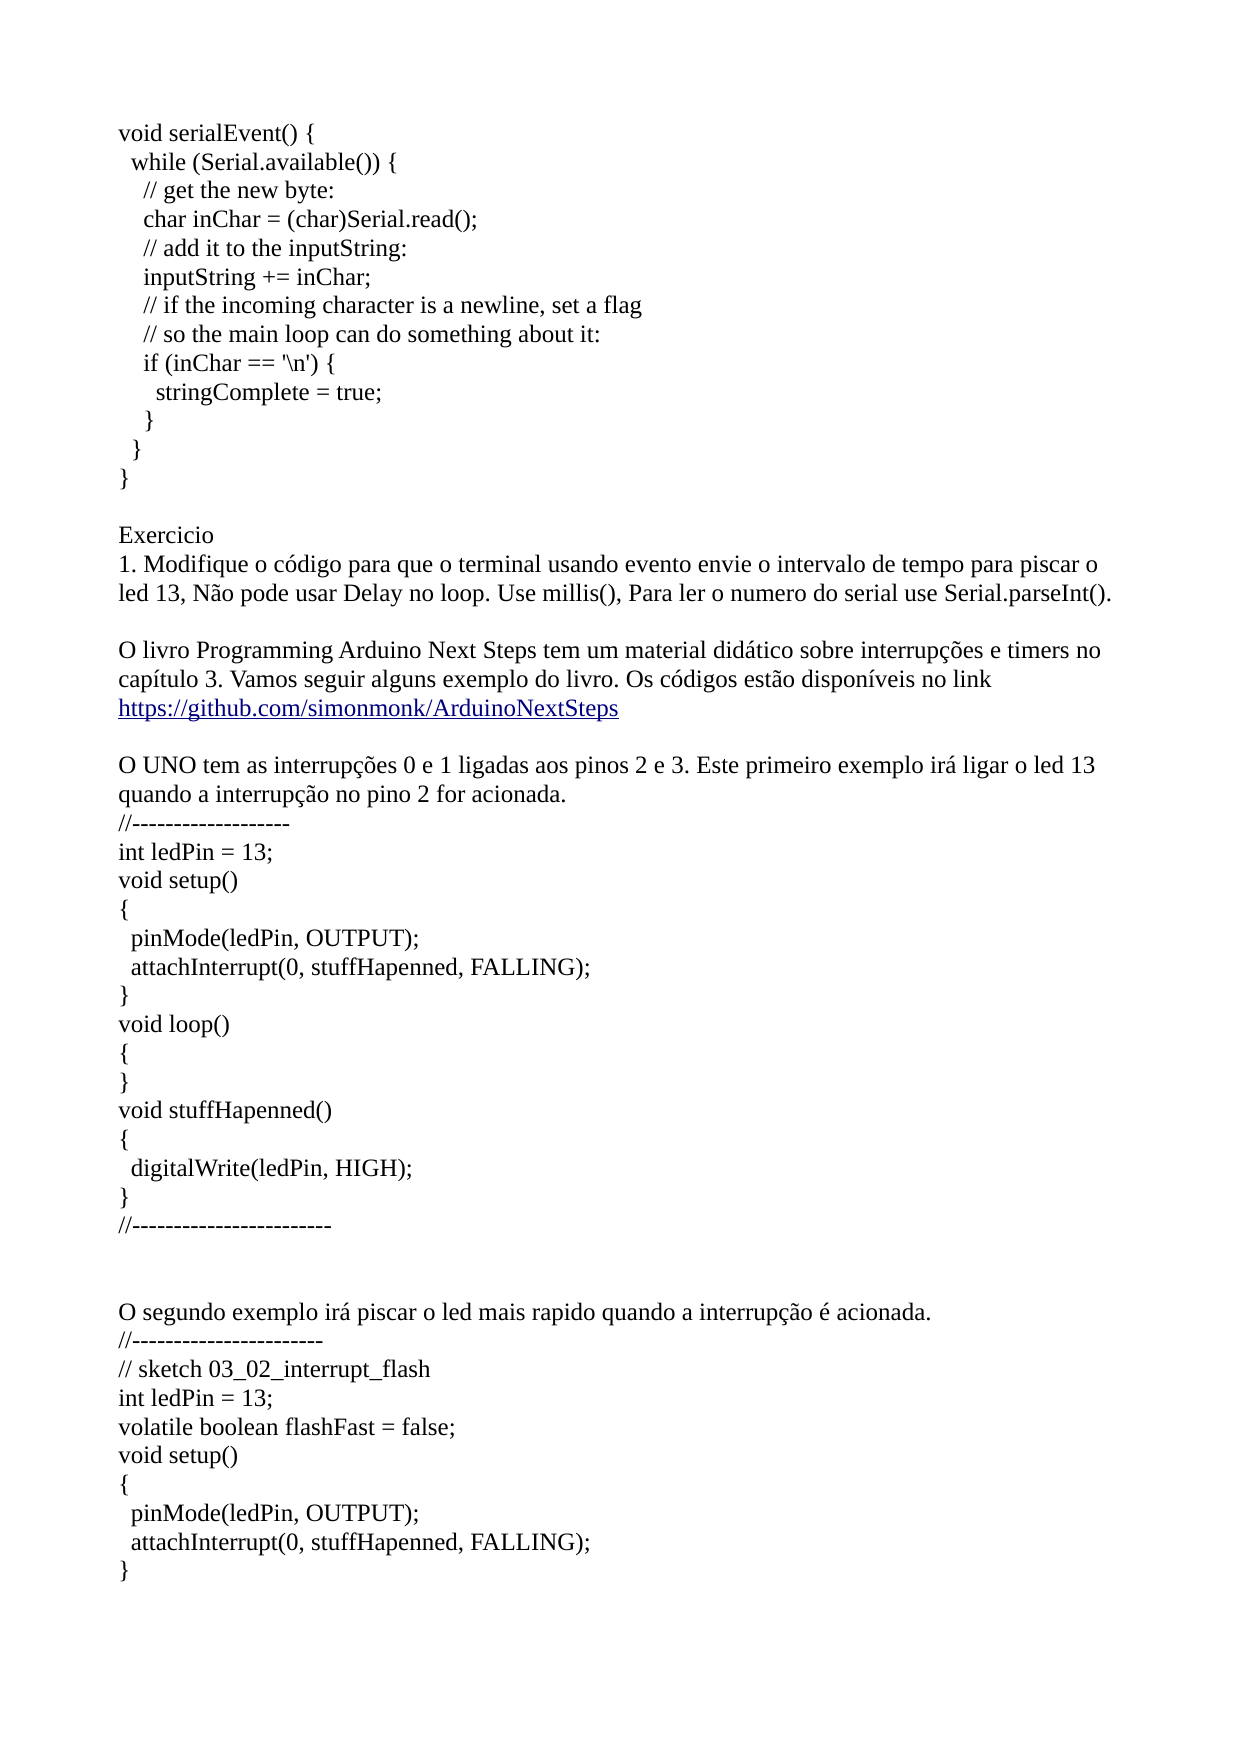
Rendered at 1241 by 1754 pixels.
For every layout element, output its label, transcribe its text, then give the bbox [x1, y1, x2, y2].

text //------------------------ [118, 1211, 1122, 1239]
text attachInterrupt(0, stuffHapenned, FALLING); [118, 1527, 1122, 1556]
text //------------------- [118, 808, 1122, 837]
text int ledPin = 13; [118, 837, 1122, 866]
text char inChar = (char)Serial.read(); [118, 204, 1122, 233]
text while (Serial.available()) { [118, 147, 1122, 176]
text void setup() [118, 866, 1122, 894]
text volatile boolean flashFast = false; [118, 1412, 1122, 1441]
text O livro Programming Arduino Next Steps tem um material didático sobre interrupções e timers no capítulo 3. Vamos seguir alguns exemplo do livro. Os códigos estão disponíveis no link [118, 636, 1122, 693]
text O segundo exemplo irá piscar o led mais rapido quando a interrupção é acionada. [118, 1297, 1122, 1326]
text stringComplete = true; [118, 377, 1122, 406]
text } [118, 434, 1122, 463]
text } [118, 1556, 1122, 1584]
text // sketch 03_02_interrupt_flash [118, 1354, 1122, 1383]
text void stuffHapenned() [118, 1096, 1122, 1124]
text pinMode(ledPin, OUTPUT); [118, 1498, 1122, 1527]
text void loop() [118, 1009, 1122, 1038]
text Exercicio [118, 521, 1122, 549]
text attachInterrupt(0, stuffHapenned, FALLING); [118, 952, 1122, 981]
text if (inChar == '\n') { [118, 348, 1122, 377]
text } [118, 406, 1122, 434]
text digitalWrite(ledPin, HIGH); [118, 1153, 1122, 1182]
text } [118, 981, 1122, 1009]
text // so the main loop can do something about it: [118, 319, 1122, 348]
text 1. Modifique o código para que o terminal usando evento envie o intervalo de tempo para piscar o led 13, Não pode usar Delay no loop. Use millis(), Para ler o numero do serial use Serial.parseInt(). [118, 549, 1122, 607]
text //----------------------- [118, 1326, 1122, 1354]
text { [118, 894, 1122, 923]
text } [118, 463, 1122, 492]
text { [118, 1124, 1122, 1153]
text int ledPin = 13; [118, 1383, 1122, 1412]
text // if the incoming character is a newline, set a flag [118, 291, 1122, 319]
text void setup() [118, 1441, 1122, 1469]
text // get the new byte: [118, 176, 1122, 204]
text { [118, 1038, 1122, 1067]
text } [118, 1182, 1122, 1211]
text O UNO tem as interrupções 0 e 1 ligadas aos pinos 2 e 3. Este primeiro exemplo irá ligar o led 13 quando a interrupção no pino 2 for acionada. [118, 751, 1122, 808]
text { [118, 1469, 1122, 1498]
text https://github.com/simonmonk/ArduinoNextSteps [118, 693, 1122, 722]
text void serialEvent() { [118, 118, 1122, 147]
text // add it to the inputString: [118, 233, 1122, 262]
text } [118, 1067, 1122, 1096]
text inputString += inChar; [118, 262, 1122, 291]
text pinMode(ledPin, OUTPUT); [118, 923, 1122, 952]
